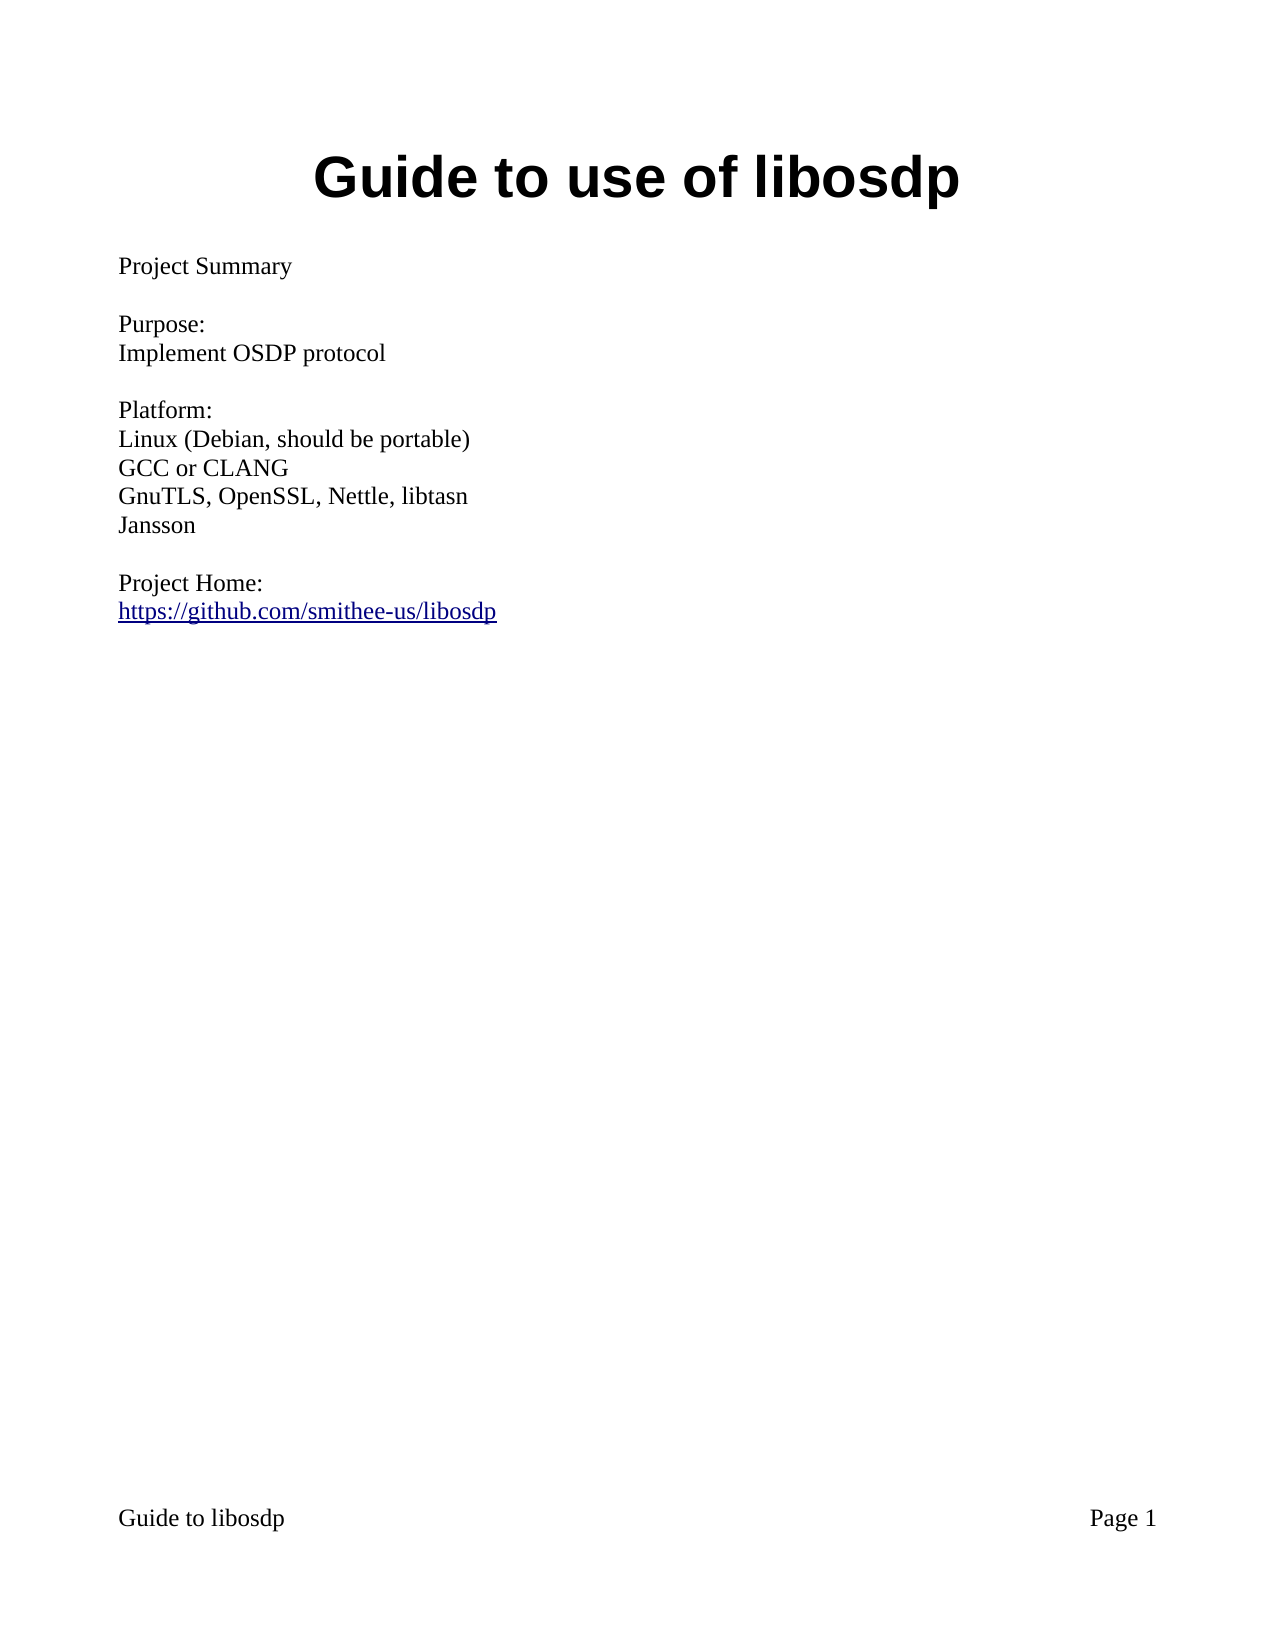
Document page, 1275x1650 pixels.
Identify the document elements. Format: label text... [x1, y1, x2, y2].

text GnuTLS, OpenSSL, Nettle, libtasn [118, 481, 1157, 510]
title Guide to use of libosdp [118, 143, 1157, 210]
text Platform: [118, 395, 1157, 424]
text Project Summary [118, 251, 1157, 280]
text GCC or CLANG [118, 453, 1157, 481]
text Purpose: [118, 309, 1157, 338]
text Implement OSDP protocol [118, 338, 1157, 366]
text Project Home: [118, 568, 1157, 596]
text Linux (Debian, should be portable) [118, 424, 1157, 453]
text https://github.com/smithee-us/libosdp [118, 596, 1157, 625]
text Jansson [118, 510, 1157, 539]
